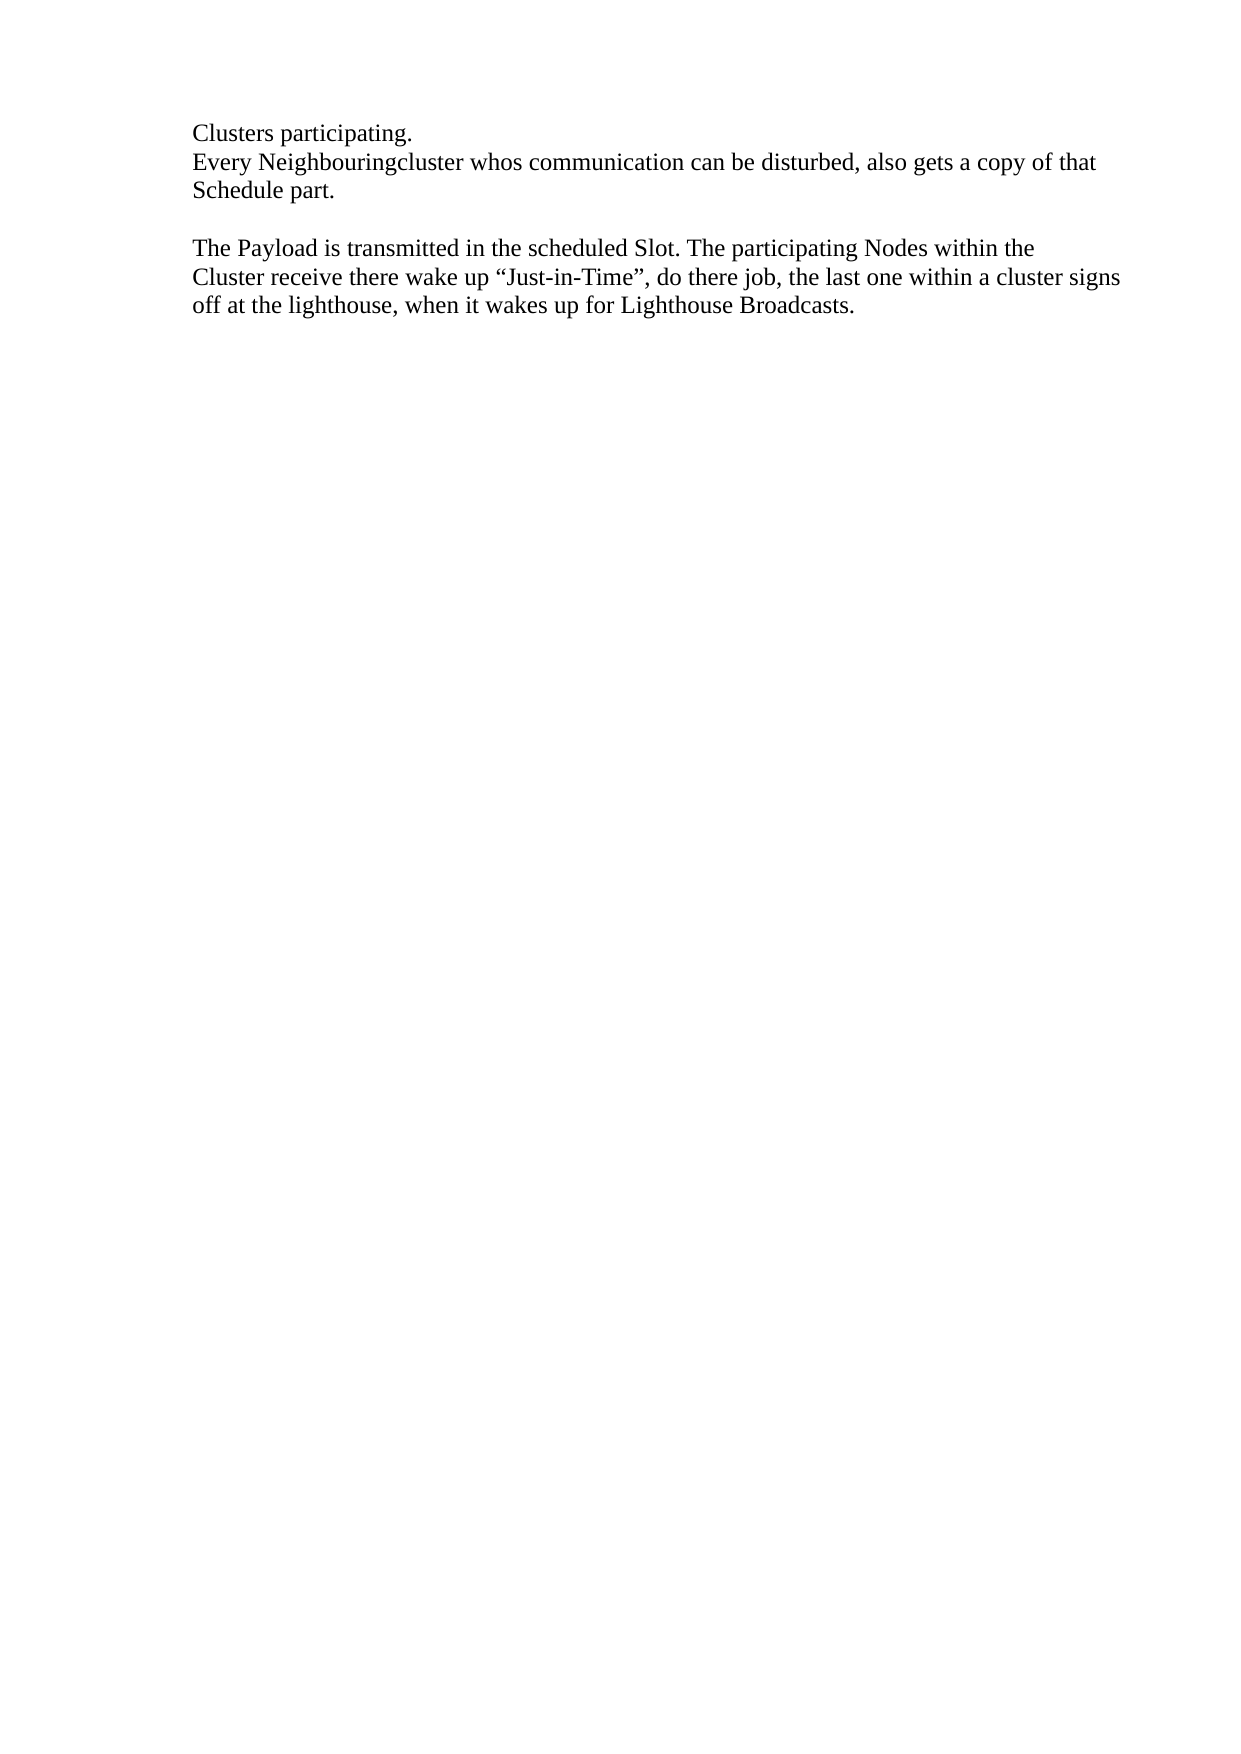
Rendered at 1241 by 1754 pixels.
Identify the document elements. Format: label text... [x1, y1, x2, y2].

text Clusters participating. [118, 118, 1122, 147]
text Every Neighbouringcluster whos communication can be disturbed, also gets a copy of that Schedule part. [118, 147, 1122, 204]
text The Payload is transmitted in the scheduled Slot. The participating Nodes within the Cluster receive there wake up “Just-in-Time”, do there job, the last one within a cluster signs off at the lighthouse, when it wakes up for Lighthouse Broadcasts. [118, 233, 1122, 319]
